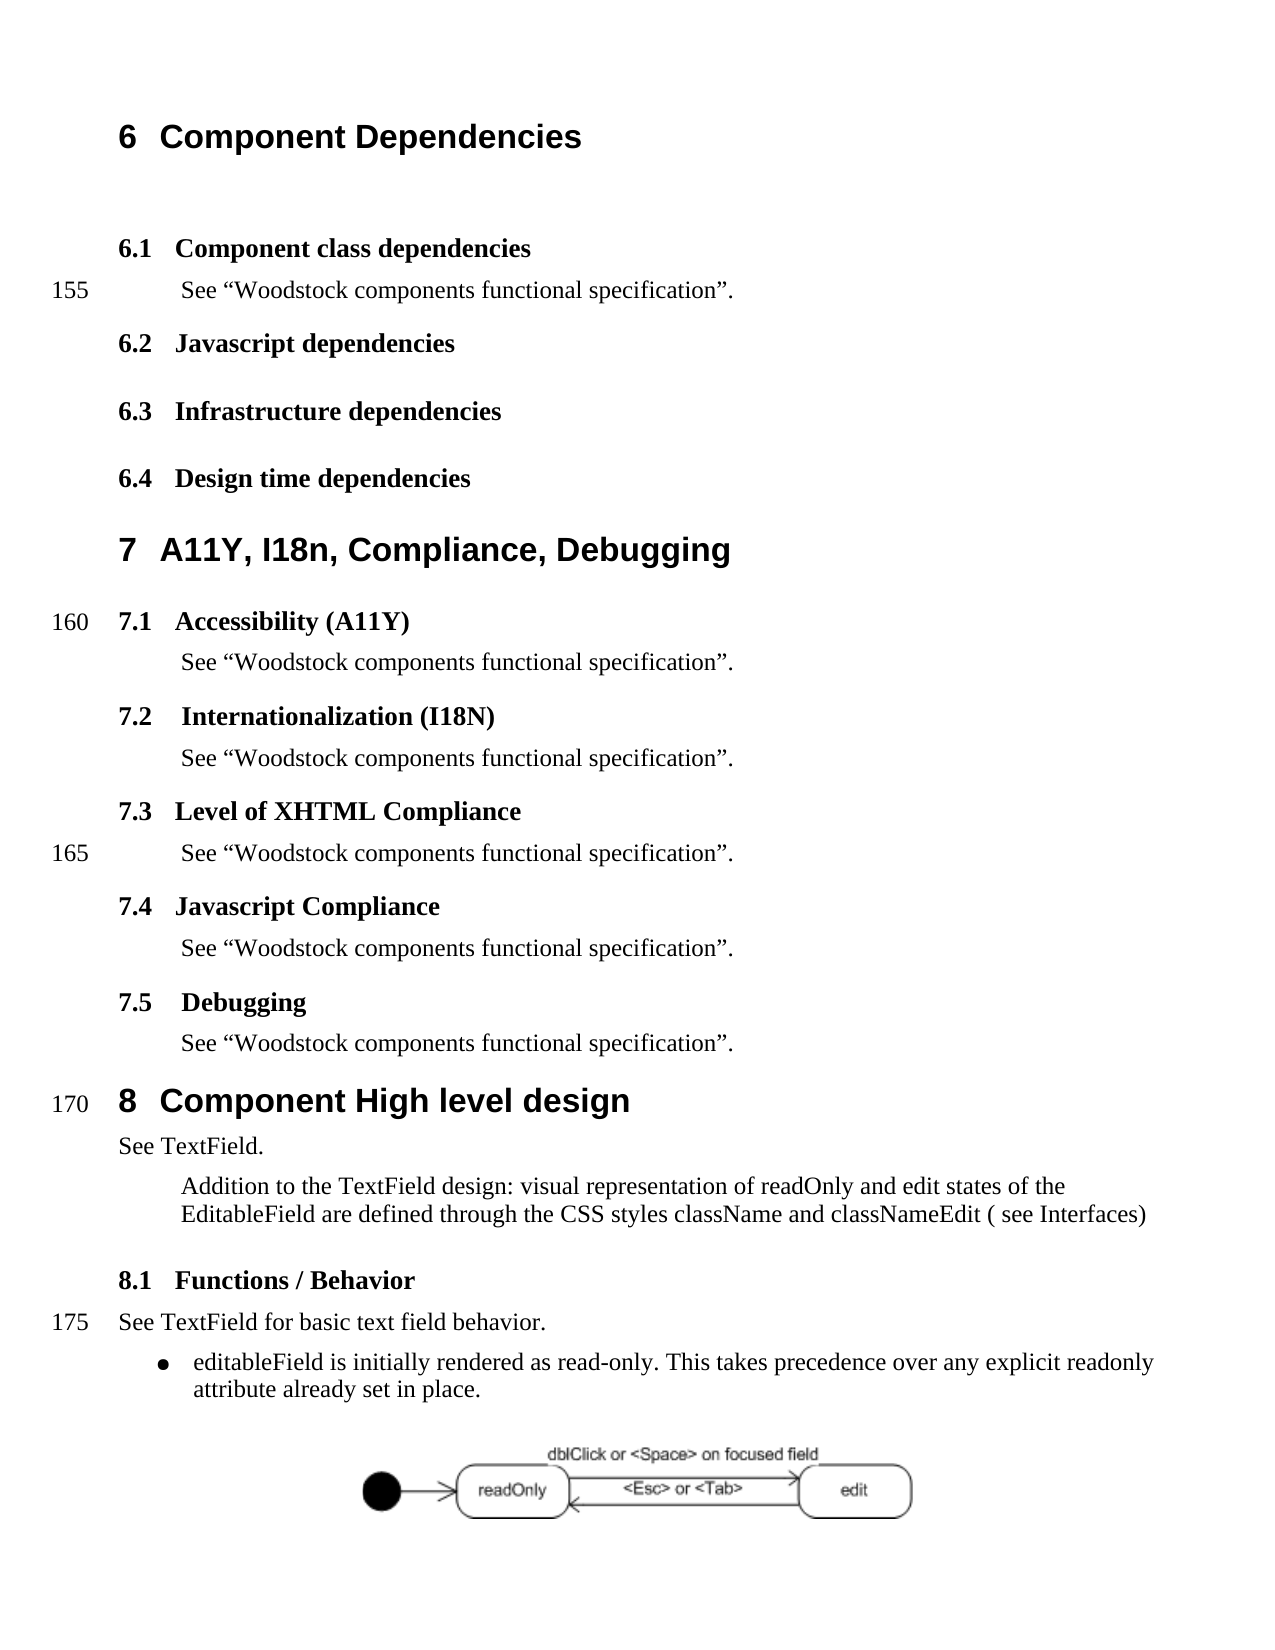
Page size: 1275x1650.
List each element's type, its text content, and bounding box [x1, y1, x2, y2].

subtitle A11Y, I18n, Compliance, Debugging [118, 531, 1157, 568]
subtitle Component Dependencies [118, 118, 1157, 156]
subtitle Javascript dependencies [118, 328, 1157, 358]
subtitle Debugging [118, 987, 1157, 1017]
text See TextField for basic text field behavior. [118, 1308, 1157, 1335]
subtitle Infrastructure dependencies [118, 396, 1157, 426]
picture [362, 1443, 913, 1519]
subtitle Level of XHTML Compliance [118, 796, 1157, 826]
text See “Woodstock components functional specification”. [181, 934, 1157, 962]
subtitle Component class dependencies [118, 233, 1157, 263]
text See “Woodstock components functional specification”. [181, 276, 1157, 303]
text See “Woodstock components functional specification”. [181, 839, 1157, 867]
subtitle Functions / Behavior [118, 1265, 1157, 1295]
text See “Woodstock components functional specification”. [181, 648, 1157, 676]
text See “Woodstock components functional specification”. [181, 1029, 1157, 1057]
text Addition to the TextField design: visual representation of readOnly and edit states of the EditableField are defined through the CSS styles className and classNameEdit ( see Interfaces) [181, 1172, 1157, 1228]
subtitle Javascript Compliance [118, 892, 1157, 922]
text See TextField. [118, 1132, 1157, 1160]
list editableField is initially rendered as read-only. This takes precedence over any explicit readonly attribute already set in place. [156, 1348, 1157, 1431]
subtitle Internationalization (I18N) [118, 701, 1157, 731]
subtitle Component High level design [118, 1082, 1157, 1119]
subtitle Accessibility (A11Y) [118, 606, 1157, 636]
text See “Woodstock components functional specification”. [181, 744, 1157, 771]
subtitle Design time dependencies [118, 463, 1157, 493]
